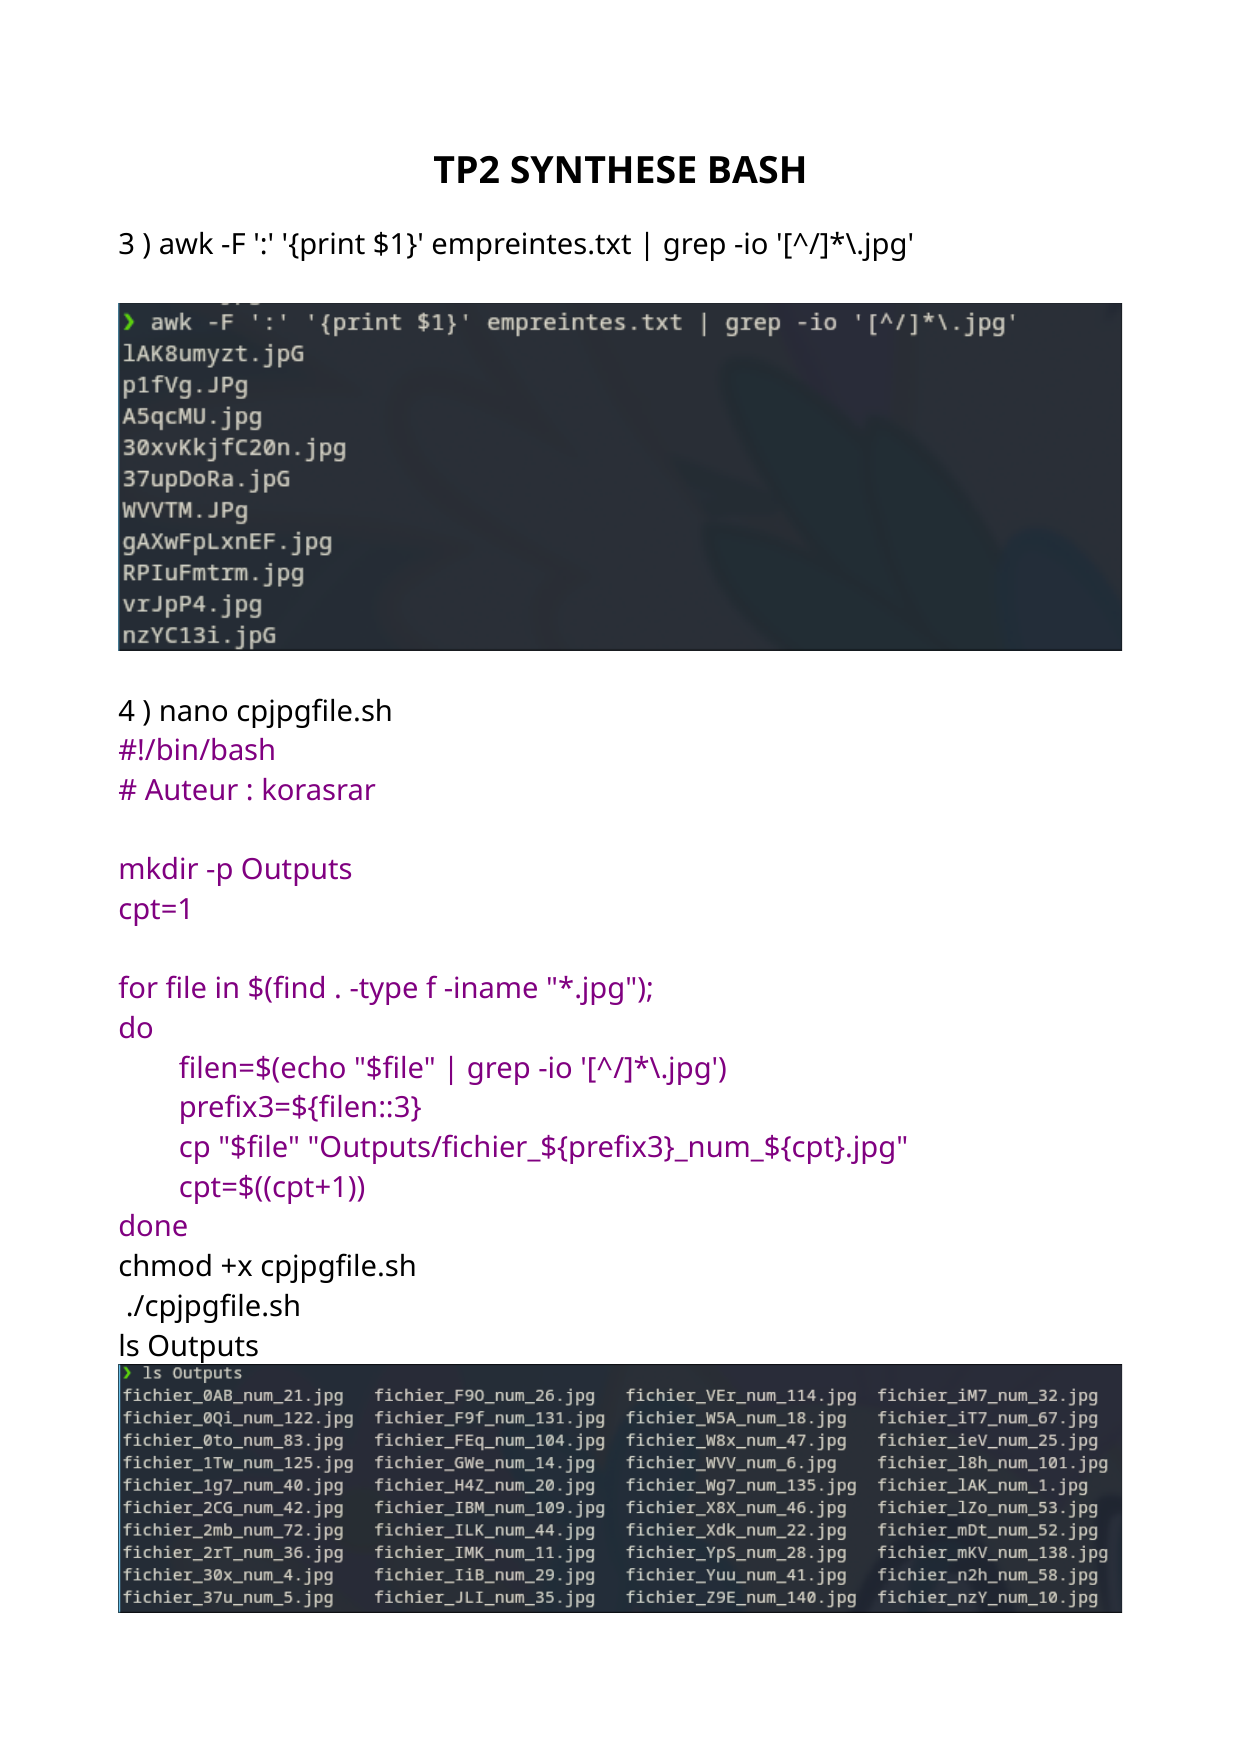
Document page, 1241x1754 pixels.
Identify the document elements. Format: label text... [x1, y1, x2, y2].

text ls Outputs [118, 1325, 1122, 1364]
text filen=$(echo "$file" | grep -io '[^/]*\.jpg') [118, 1047, 1122, 1087]
text # Auteur : korasrar [118, 769, 1122, 809]
text chmod +x cpjpgfile.sh [118, 1245, 1122, 1285]
text cpt=1 [118, 888, 1122, 928]
text prefix3=${filen::3} [118, 1087, 1122, 1126]
picture [118, 1364, 1123, 1613]
text done [118, 1206, 1122, 1245]
picture [118, 303, 1123, 651]
text cpt=$((cpt+1)) [118, 1166, 1122, 1206]
text mkdir -p Outputs [118, 848, 1122, 888]
text #!/bin/bash [118, 729, 1122, 769]
text 4 ) nano cpjpgfile.sh [118, 690, 1122, 729]
text for file in $(find . -type f -iname "*.jpg"); [118, 968, 1122, 1007]
text cp "$file" "Outputs/fichier_${prefix3}_num_${cpt}.jpg" [118, 1126, 1122, 1166]
text do [118, 1007, 1122, 1047]
text 3 ) awk -F ':' '{print $1}' empreintes.txt | grep -io '[^/]*\.jpg' [118, 224, 1122, 263]
text ./cpjpgfile.sh [118, 1285, 1122, 1325]
